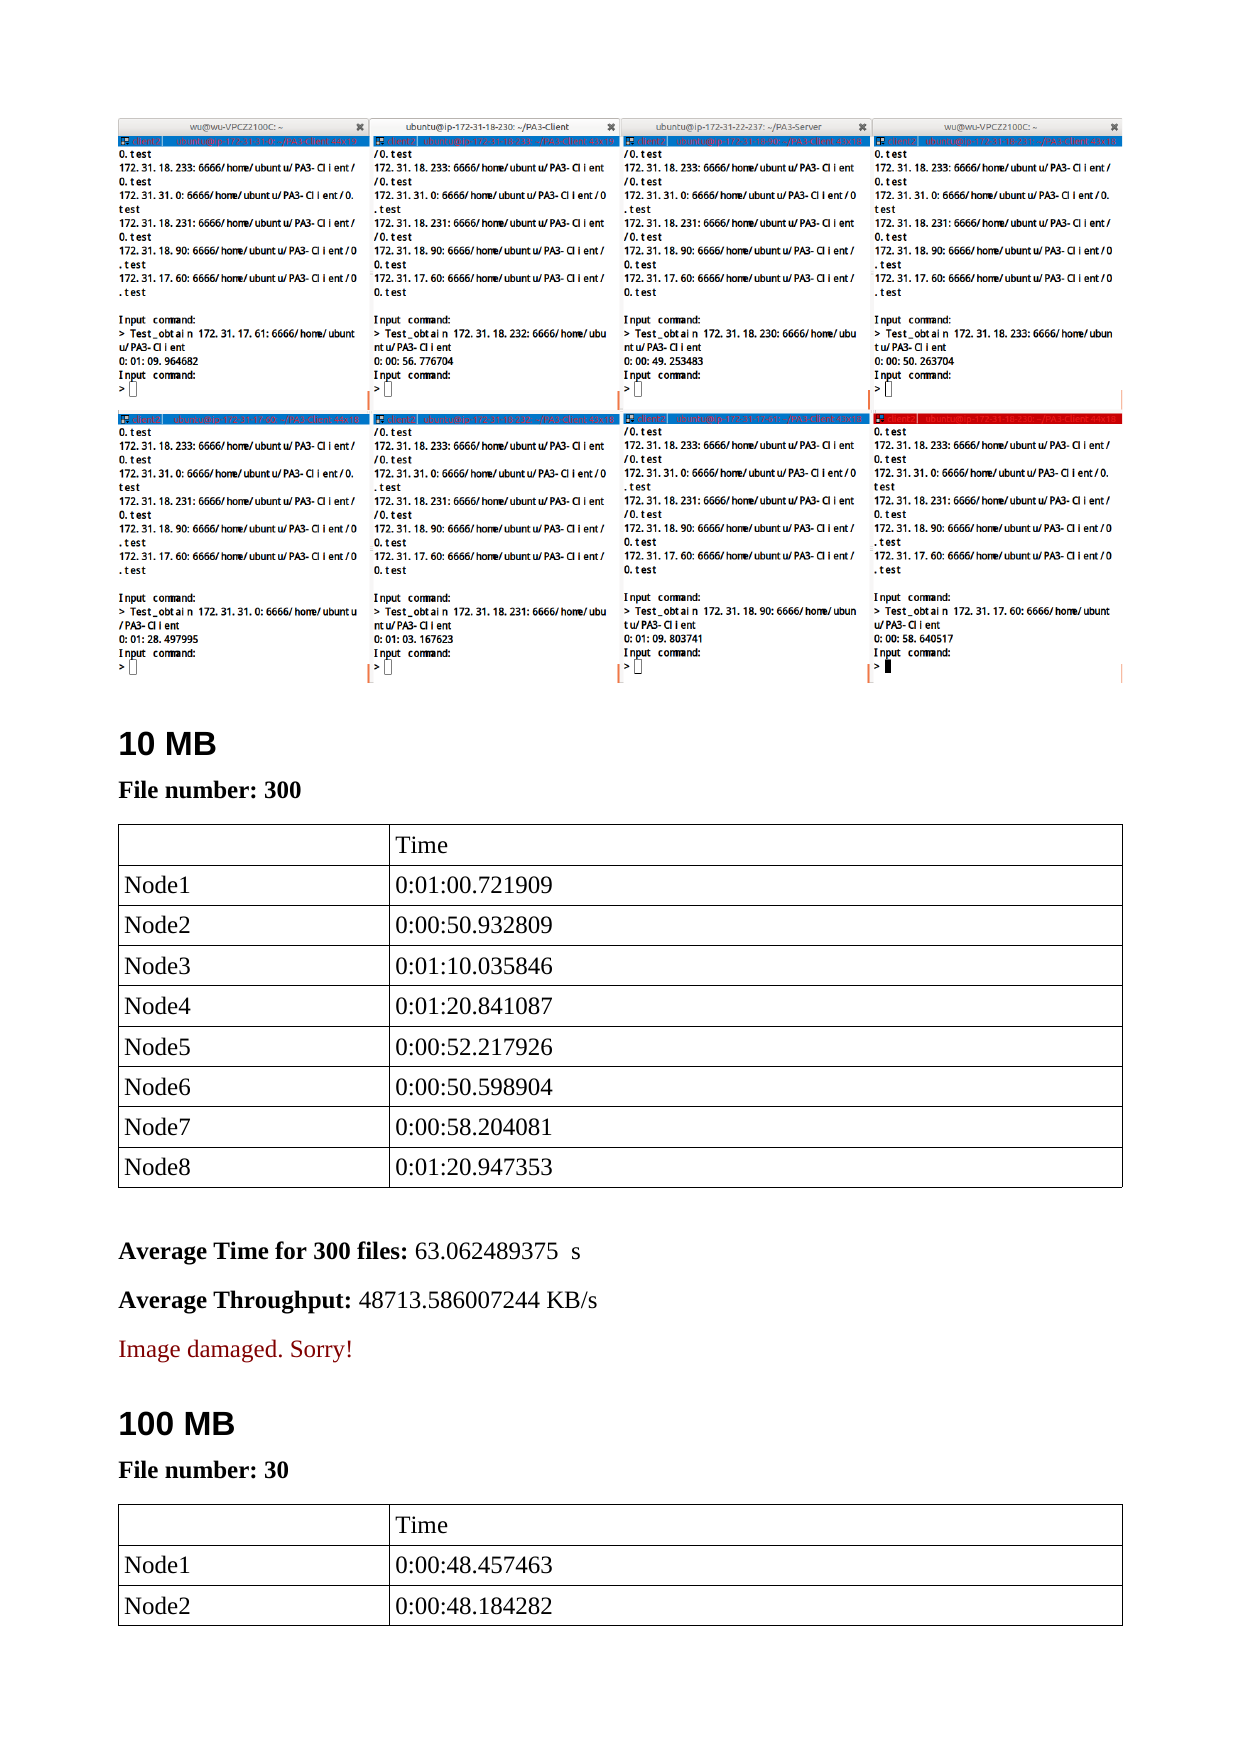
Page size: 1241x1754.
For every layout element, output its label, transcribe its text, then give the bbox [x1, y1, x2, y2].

table_cell Node2 [119, 1586, 389, 1625]
table_header [119, 825, 389, 864]
text Image damaged. Sorry! [118, 1334, 1122, 1363]
table_header [119, 1505, 389, 1545]
table_cell Node2 [119, 906, 389, 945]
text File number: 30 [118, 1455, 1122, 1484]
table_cell 0:01:00.721909 [390, 866, 1122, 905]
table_cell 0:00:50.932809 [390, 906, 1122, 945]
table_cell Node7 [119, 1107, 389, 1147]
table_cell Node3 [119, 946, 389, 985]
table_cell 0:00:50.598904 [390, 1067, 1122, 1106]
table_cell 0:01:20.841087 [390, 986, 1122, 1026]
text Average Throughput: 48713.586007244 KB/s [118, 1285, 1122, 1314]
table_cell Node6 [119, 1067, 389, 1106]
table_cell 0:01:10.035846 [390, 946, 1122, 985]
table_cell Node1 [119, 866, 389, 905]
table_cell 0:00:52.217926 [390, 1027, 1122, 1066]
table_cell Node4 [119, 986, 389, 1026]
table_header Time [390, 1505, 1122, 1545]
table_cell 0:01:20.947353 [390, 1148, 1122, 1187]
subtitle 10 MB [118, 724, 1122, 763]
text Average Time for 300 files: 63.062489375 s [118, 1236, 1122, 1265]
table_header Time [390, 825, 1122, 864]
table_cell Node8 [119, 1148, 389, 1187]
table_cell 0:00:58.204081 [390, 1107, 1122, 1147]
subtitle 100 MB [118, 1404, 1122, 1443]
text File number: 300 [118, 775, 1122, 804]
picture [118, 118, 1123, 683]
table_cell Node1 [119, 1546, 389, 1585]
table_cell 0:00:48.184282 [390, 1586, 1122, 1625]
table_cell 0:00:48.457463 [390, 1546, 1122, 1585]
table_cell Node5 [119, 1027, 389, 1066]
